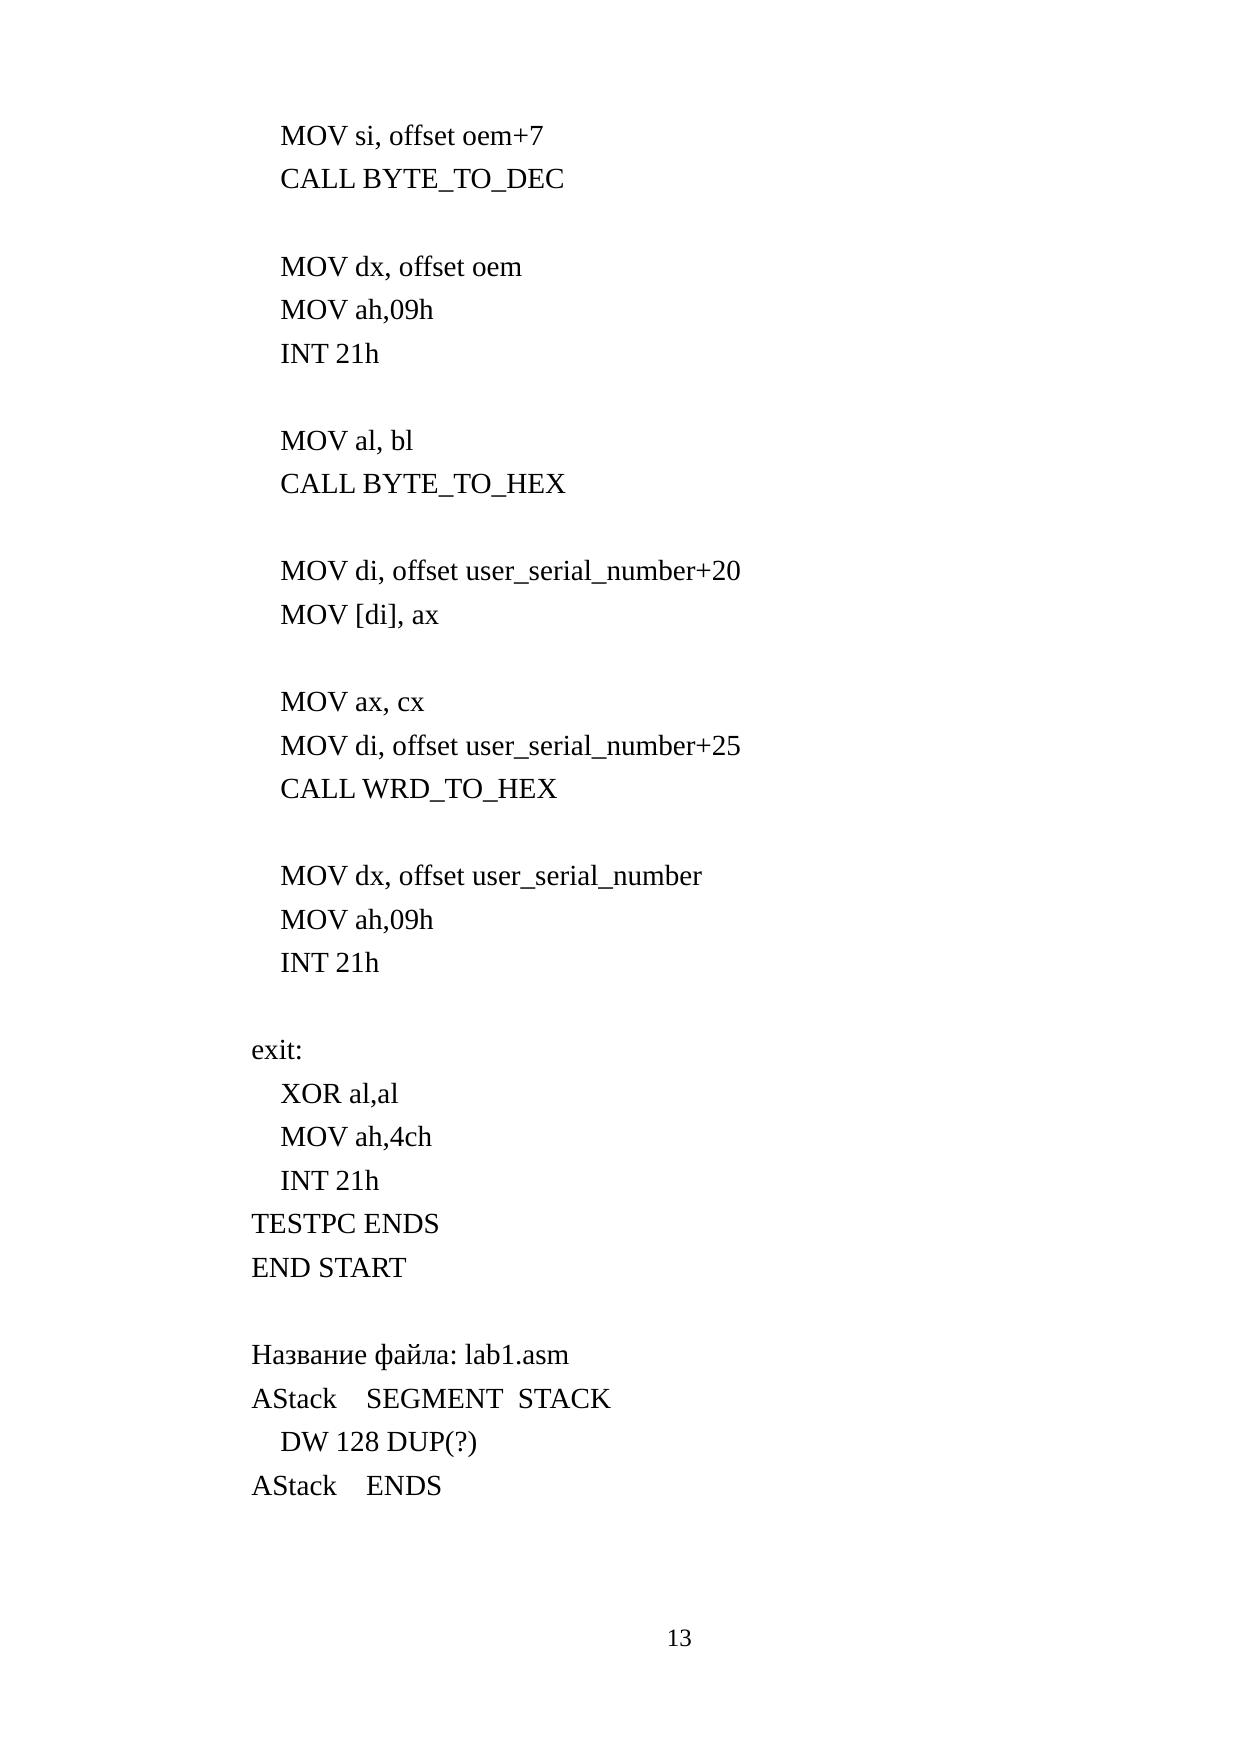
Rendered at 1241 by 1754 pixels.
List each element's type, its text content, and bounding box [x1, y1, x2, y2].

text MOV ah,09h [177, 292, 1181, 326]
text MOV ah,09h [177, 902, 1181, 935]
text MOV di, offset user_serial_number+25 [177, 728, 1181, 761]
text MOV al, bl [177, 423, 1181, 456]
text MOV dx, offset oem [177, 249, 1181, 282]
text MOV di, offset user_serial_number+20 [177, 553, 1181, 587]
text DW 128 DUP(?) [177, 1424, 1181, 1458]
text CALL BYTE_TO_HEX [177, 466, 1181, 500]
text MOV dx, offset user_serial_number [177, 858, 1181, 892]
text INT 21h [177, 336, 1181, 369]
text CALL WRD_TO_HEX [177, 771, 1181, 805]
text INT 21h [177, 1163, 1181, 1197]
text Название файла: lab1.asm [177, 1337, 1181, 1371]
text AStack SEGMENT STACK [177, 1381, 1181, 1414]
text INT 21h [177, 945, 1181, 979]
text MOV ah,4ch [177, 1119, 1181, 1153]
text MOV [di], ax [177, 597, 1181, 631]
text XOR al,al [177, 1076, 1181, 1109]
text MOV ax, cx [177, 684, 1181, 718]
text MOV si, offset oem+7 [177, 118, 1181, 152]
text END START [177, 1250, 1181, 1284]
text TESTPC ENDS [177, 1207, 1181, 1240]
text exit: [177, 1032, 1181, 1066]
text CALL BYTE_TO_DEC [177, 162, 1181, 195]
text AStack ENDS [177, 1468, 1181, 1501]
